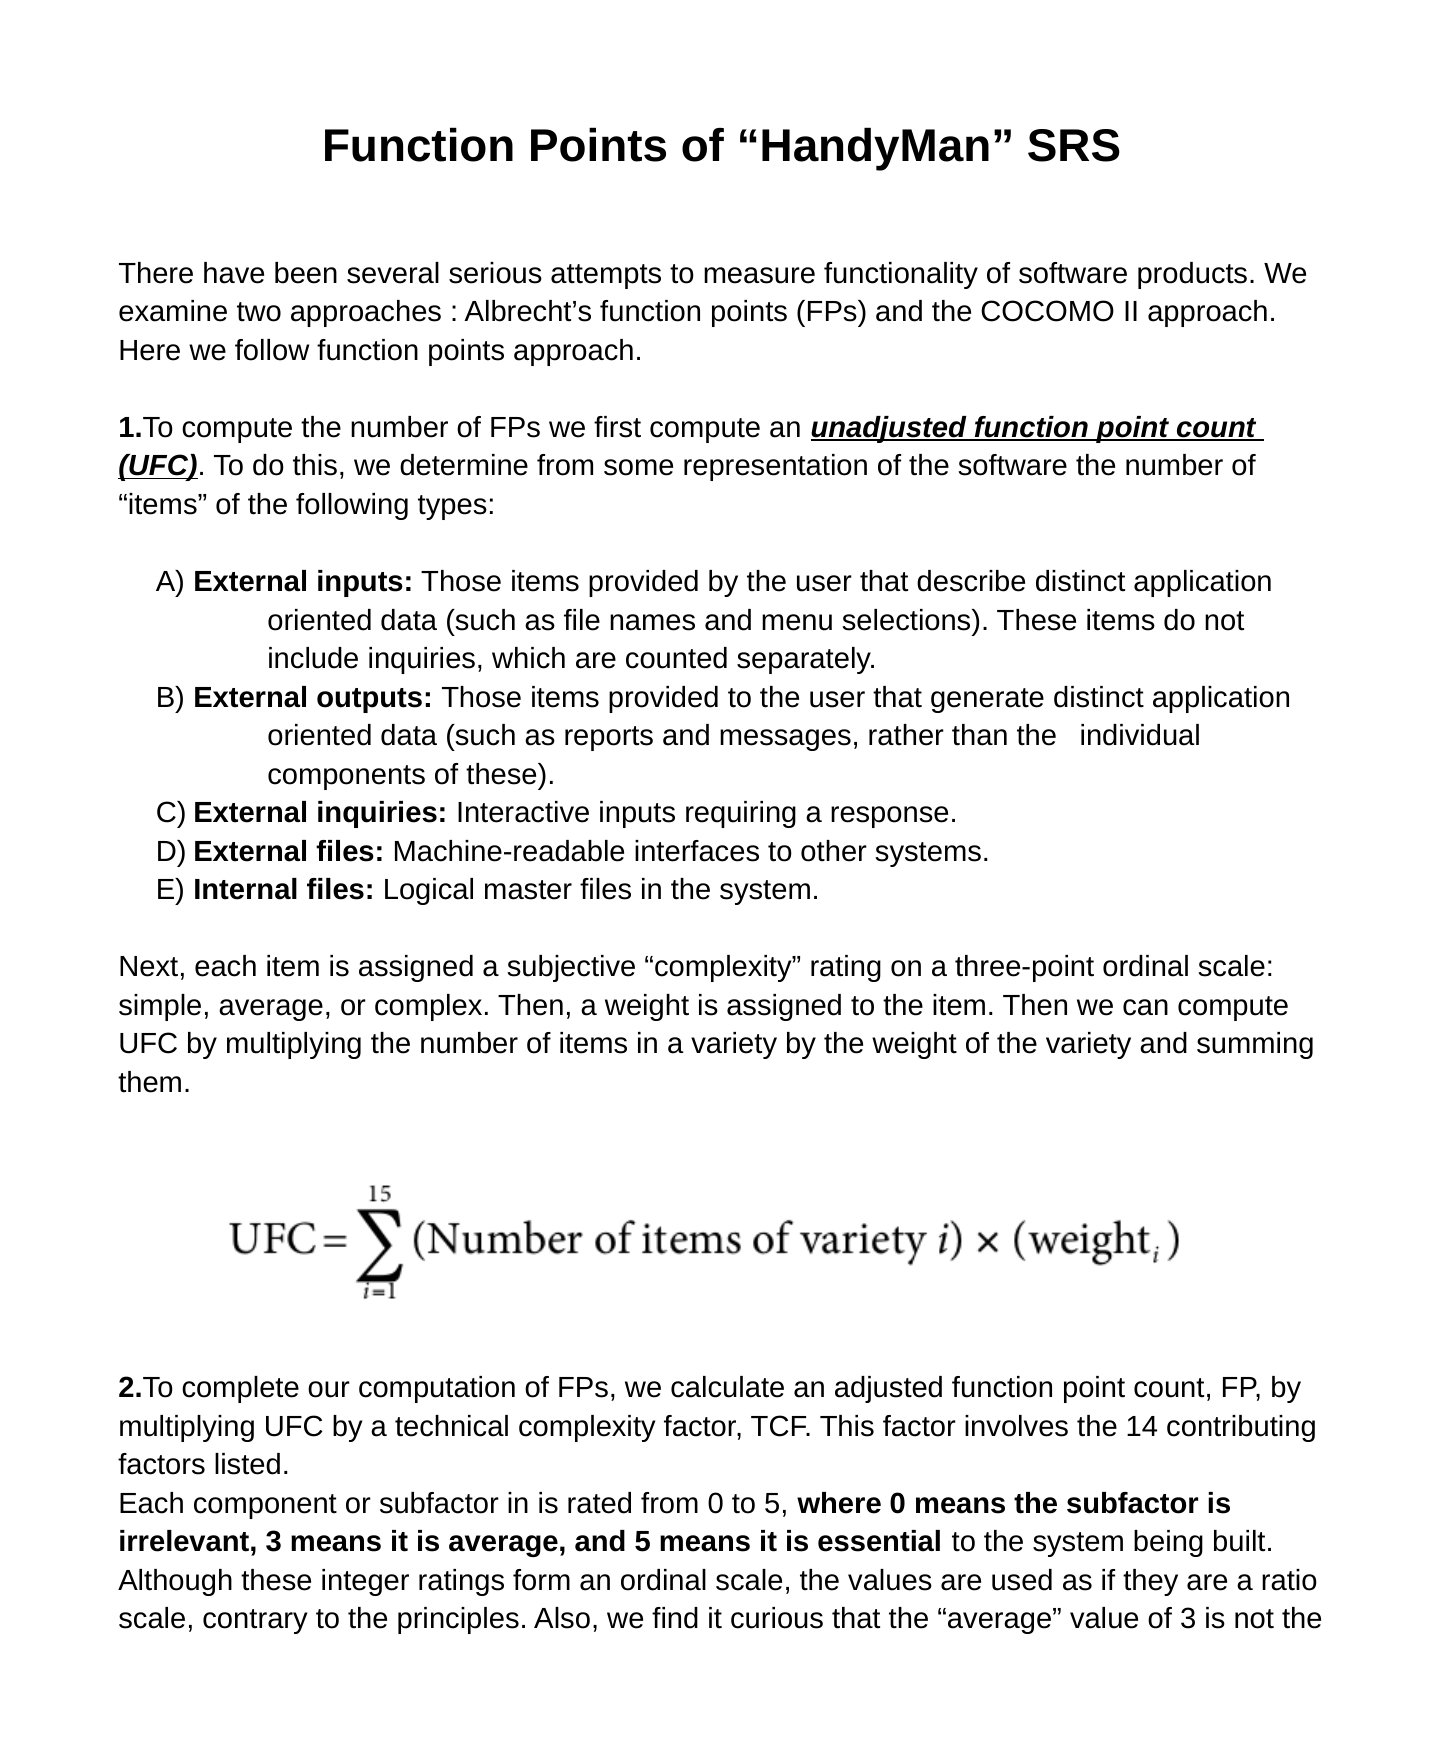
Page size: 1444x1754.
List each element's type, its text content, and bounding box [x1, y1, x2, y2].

text 2.To complete our computation of FPs, we calculate an adjusted function point count, FP, by multiplying UFC by a technical complexity factor, TCF. This factor involves the 14 contributing factors listed. [118, 1370, 1325, 1481]
list Internal files: Logical master files in the system. [156, 872, 1325, 906]
list External outputs: Those items provided to the user that generate distinct application oriented data (such as reports and messages, rather than the individual components of these). [156, 680, 1325, 790]
list External inquiries: Interactive inputs requiring a response. [156, 795, 1325, 829]
picture [136, 1142, 1307, 1327]
text 1.To compute the number of FPs we first compute an unadjusted function point count (UFC). To do this, we determine from some representation of the software the number of “items” of the following types: [118, 410, 1325, 521]
text Next, each item is assigned a subjective “complexity” rating on a three-point ordinal scale: simple, average, or complex. Then, a weight is assigned to the item. Then we can compute UFC by multiplying the number of items in a variety by the weight of the variety and summing them. [118, 949, 1325, 1099]
text Although these integer ratings form an ordinal scale, the values are used as if they are a ratio scale, contrary to the principles. Also, we find it curious that the “average” value of 3 is not the [118, 1563, 1325, 1635]
list External files: Machine-readable interfaces to other systems. [156, 834, 1325, 867]
text Each component or subfactor in is rated from 0 to 5, where 0 means the subfactor is irrelevant, 3 means it is average, and 5 means it is essential to the system being built. [118, 1486, 1325, 1558]
text Function Points of “HandyMan” SRS [118, 118, 1325, 171]
list External inputs: Those items provided by the user that describe distinct application oriented data (such as file names and menu selections). These items do not include inquiries, which are counted separately. [156, 564, 1325, 675]
text There have been several serious attempts to measure functionality of software products. We examine two approaches : Albrecht’s function points (FPs) and the COCOMO II approach. Here we follow function points approach. [118, 256, 1325, 366]
